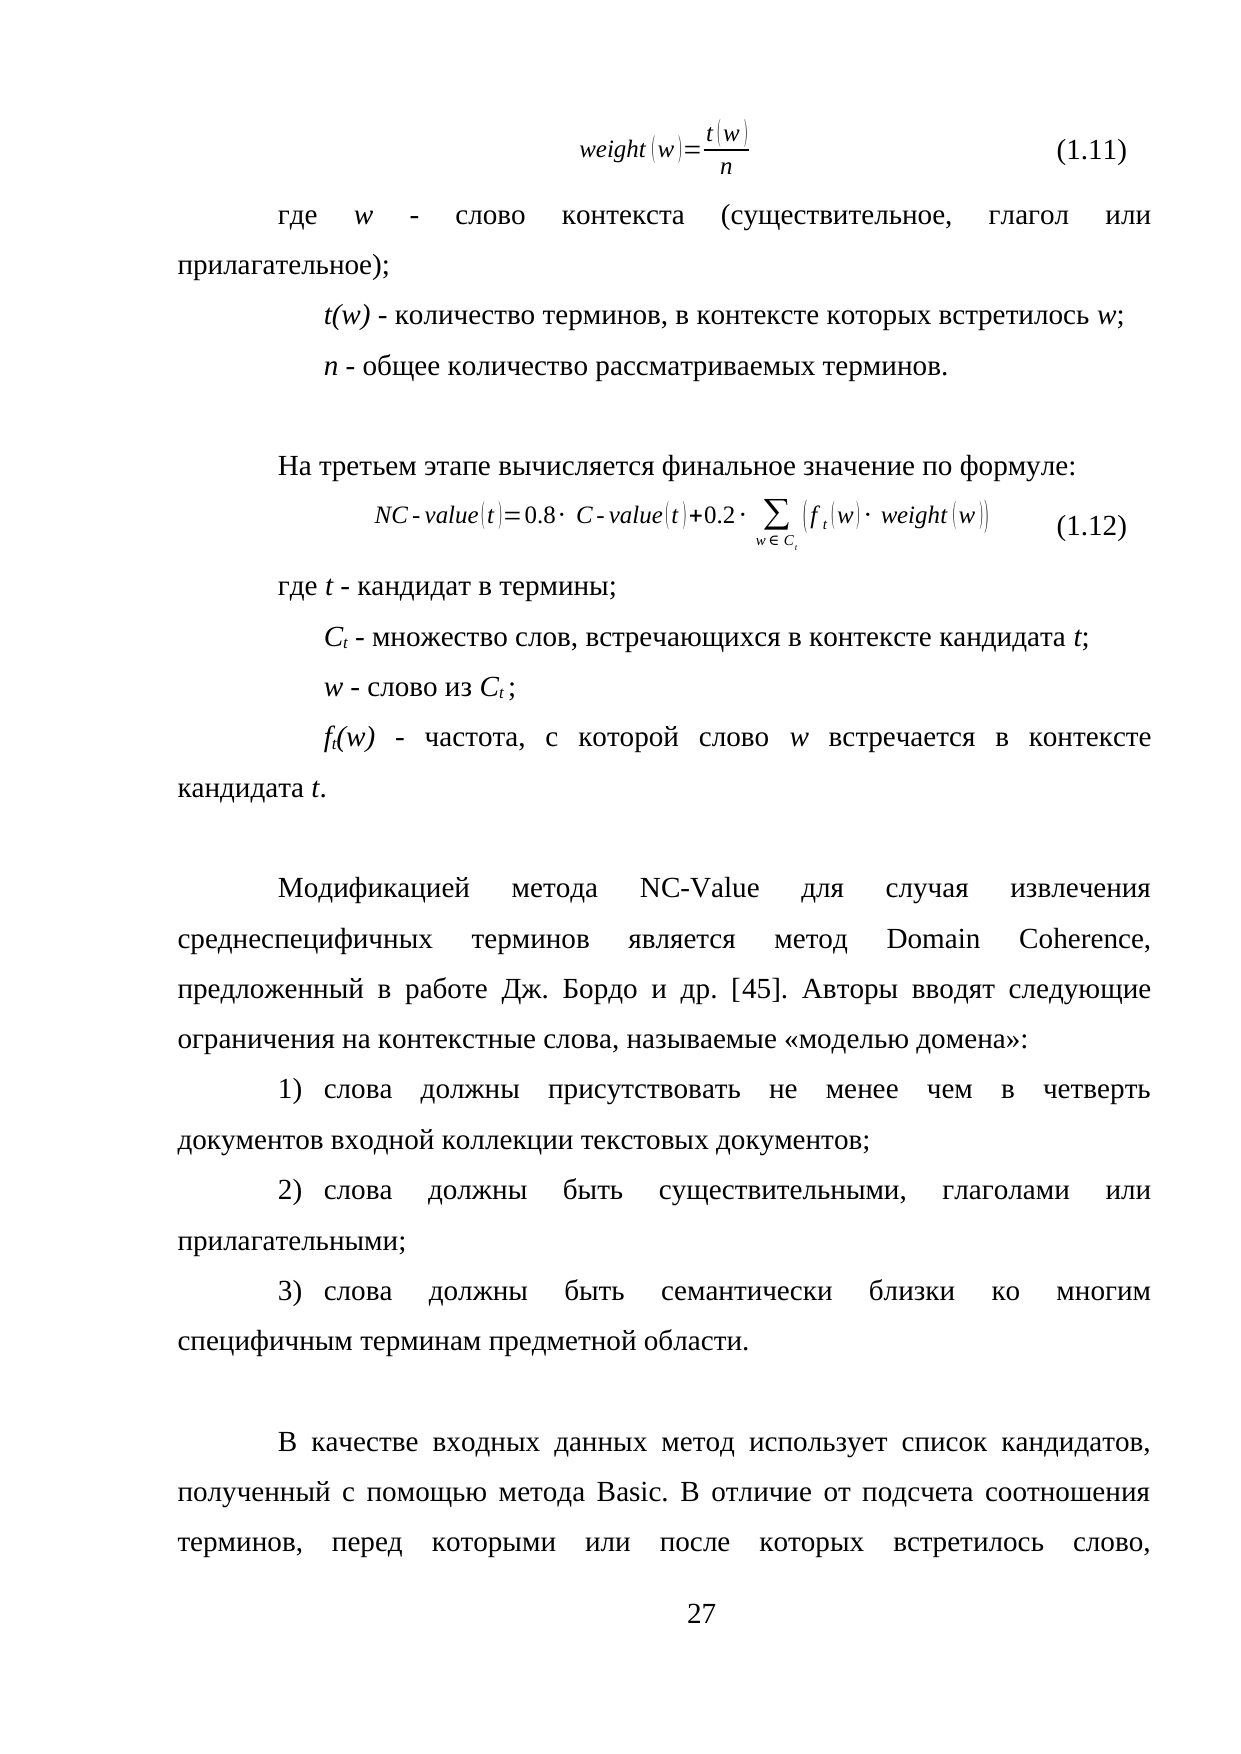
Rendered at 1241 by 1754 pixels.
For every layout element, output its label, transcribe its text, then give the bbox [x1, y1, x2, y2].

text В качестве входных данных метод использует список кандидатов, полученный с помощью метода Basic. В отличие от подсчета соотношения терминов, перед которыми или после которых встретилось слово, [177, 1424, 1152, 1558]
text где w - слово контекста (существительное, глагол или прилагательное); [177, 197, 1152, 281]
text ft(w) - частота, с которой слово w встречается в контексте кандидата t. [177, 719, 1152, 803]
text (1.12) [177, 499, 1152, 552]
list слова должны быть существительными, глаголами или прилагательными; [177, 1172, 1152, 1256]
text На третьем этапе вычисляется финальное значение по формуле: [177, 448, 1152, 482]
list слова должны быть семантически близки ко многим специфичным терминам предметной области. [177, 1273, 1152, 1357]
text w - слово из Ct ; [177, 669, 1152, 703]
text где t - кандидат в термины; [177, 568, 1152, 602]
text t(w) - количество терминов, в контексте которых встретилось w; [177, 297, 1152, 331]
text (1.11) [177, 118, 1152, 180]
list слова должны присутствовать не менее чем в четверть документов входной коллекции текстовых документов; [177, 1072, 1152, 1156]
text n - общее количество рассматриваемых терминов. [177, 348, 1152, 381]
text Ct - множество слов, встречающихся в контексте кандидата t; [177, 619, 1152, 652]
text Модификацией метода NC-Value для случая извлечения среднеспецифичных терминов является метод Domain Coherence, предложенный в работе Дж. Бордо и др. [45]. Авторы вводят следующие ограничения на контекстные слова, называемые «моделью домена»: [177, 870, 1152, 1055]
